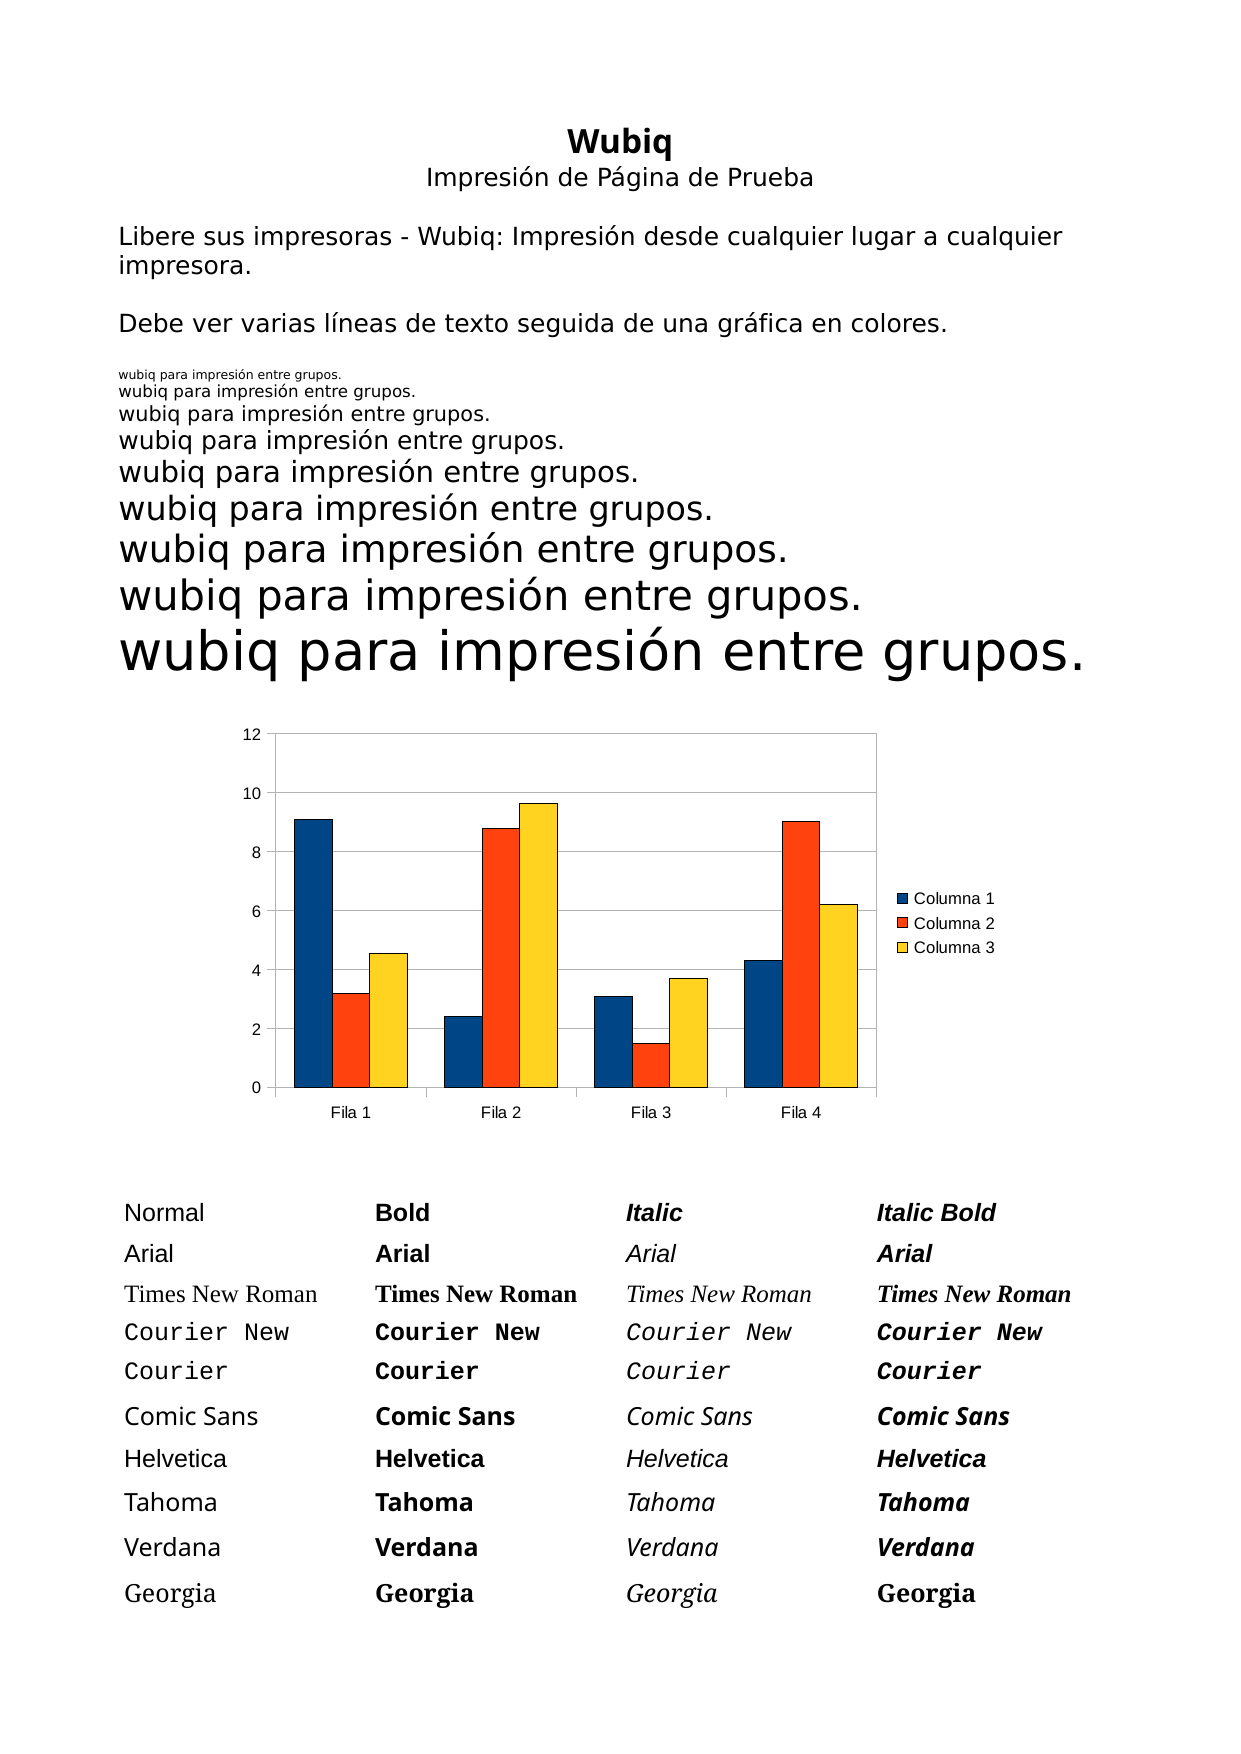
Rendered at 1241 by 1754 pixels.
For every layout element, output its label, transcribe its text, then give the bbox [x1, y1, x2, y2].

table_cell Courier New [871, 1313, 1122, 1353]
table_cell Courier [620, 1353, 871, 1393]
table_cell Comic Sans [118, 1393, 369, 1438]
table_cell Courier New [369, 1313, 620, 1353]
table_cell Helvetica [369, 1439, 620, 1479]
text wubiq para impresión entre grupos. [118, 382, 1122, 402]
table_cell Times New Roman [871, 1273, 1122, 1313]
text wubiq para impresión entre grupos. [118, 572, 1122, 620]
text wubiq para impresión entre grupos. [118, 368, 1122, 382]
text wubiq para impresión entre grupos. [118, 620, 1122, 683]
table_cell Tahoma [369, 1479, 620, 1524]
table_cell Georgia [620, 1570, 871, 1615]
text wubiq para impresión entre grupos. [118, 528, 1122, 572]
table_cell Tahoma [871, 1479, 1122, 1524]
table_cell Arial [369, 1233, 620, 1273]
table_cell Courier [369, 1353, 620, 1393]
table_cell Georgia [118, 1570, 369, 1615]
table_cell Verdana [871, 1524, 1122, 1570]
table_cell Courier New [620, 1313, 871, 1353]
table_cell Comic Sans [369, 1393, 620, 1438]
text wubiq para impresión entre grupos. [118, 489, 1122, 528]
text Libere sus impresoras - Wubiq: Impresión desde cualquier lugar a cualquier impresora. [118, 222, 1122, 280]
table_header Bold [369, 1193, 620, 1233]
table_cell Tahoma [620, 1479, 871, 1524]
table_cell Verdana [369, 1524, 620, 1570]
table_cell Helvetica [620, 1439, 871, 1479]
text wubiq para impresión entre grupos. [118, 402, 1122, 426]
table_cell Courier [118, 1353, 369, 1393]
table_cell Arial [620, 1233, 871, 1273]
text wubiq para impresión entre grupos. [118, 426, 1122, 455]
table_cell Helvetica [871, 1439, 1122, 1479]
table_cell Comic Sans [871, 1393, 1122, 1438]
table_cell Arial [871, 1233, 1122, 1273]
table_cell Tahoma [118, 1479, 369, 1524]
table_cell Courier New [118, 1313, 369, 1353]
table_cell Helvetica [118, 1439, 369, 1479]
subtitle Wubiq [118, 118, 1122, 163]
table_cell Times New Roman [620, 1273, 871, 1313]
table_cell Comic Sans [620, 1393, 871, 1438]
table_header Normal [118, 1193, 369, 1233]
table_cell Georgia [871, 1570, 1122, 1615]
table_cell Georgia [369, 1570, 620, 1615]
table_cell Verdana [118, 1524, 369, 1570]
table_header Italic [620, 1193, 871, 1233]
table_cell Courier [871, 1353, 1122, 1393]
text Debe ver varias líneas de texto seguida de una gráfica en colores. [118, 309, 1122, 338]
table_header Italic Bold [871, 1193, 1122, 1233]
table_cell Verdana [620, 1524, 871, 1570]
table_cell Times New Roman [369, 1273, 620, 1313]
table_cell Times New Roman [118, 1273, 369, 1313]
text wubiq para impresión entre grupos. [118, 455, 1122, 489]
table_cell Arial [118, 1233, 369, 1273]
text Impresión de Página de Prueba [118, 163, 1122, 193]
